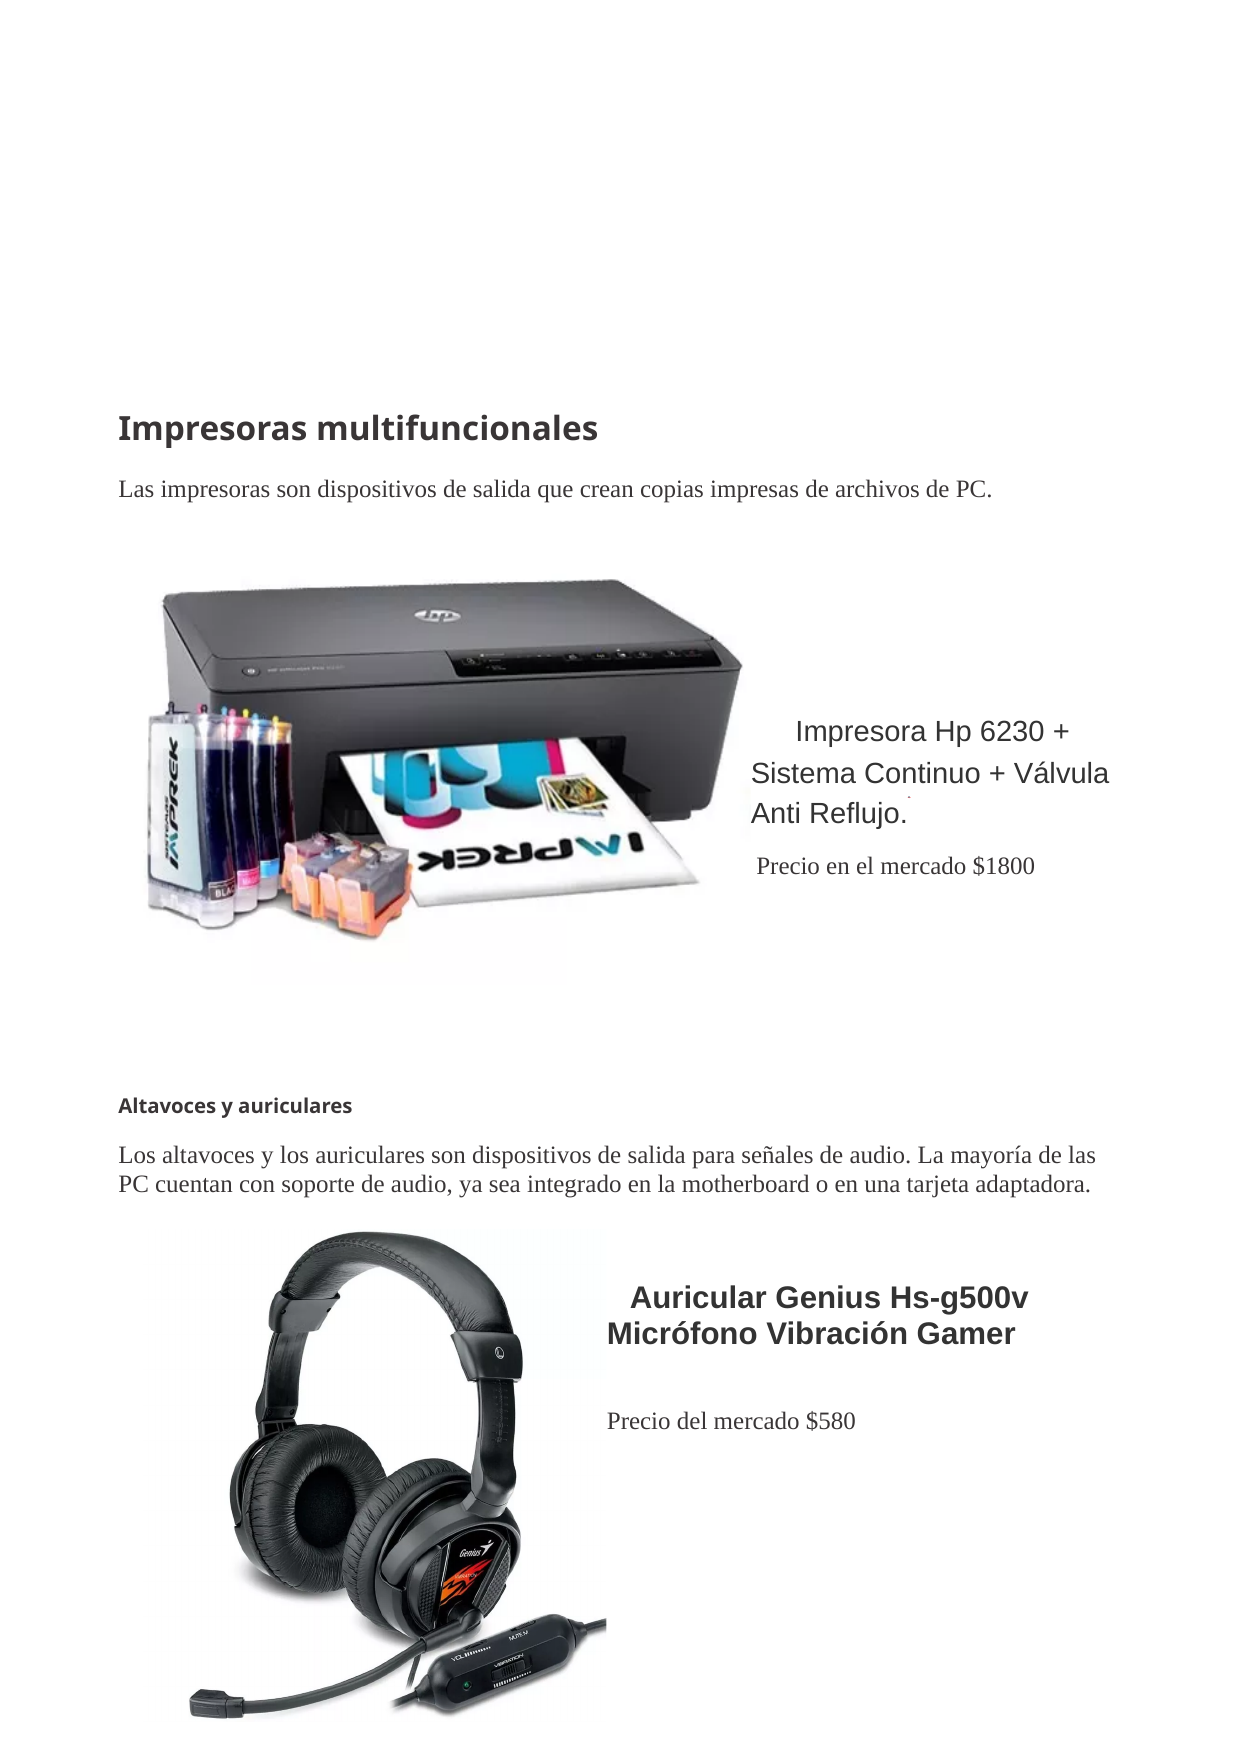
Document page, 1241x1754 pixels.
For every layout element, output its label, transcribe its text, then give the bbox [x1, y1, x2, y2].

subtitle Auricular Genius Hs-g500v Micrófono Vibración Gamer [607, 1279, 1122, 1351]
text Altavoces y auriculares [118, 1092, 1122, 1120]
subtitle [118, 1279, 142, 1351]
text [118, 1406, 142, 1435]
text Las impresoras son dispositivos de salida que crean copias impresas de archivos de PC. [118, 474, 1122, 503]
text Precio del mercado $580 [607, 1406, 1122, 1435]
text Los altavoces y los auriculares son dispositivos de salida para señales de audio. La mayoría de las PC cuentan con soporte de audio, ya sea integrado en la motherboard o en una tarjeta adaptadora. [118, 1140, 1122, 1197]
text Precio en el mercado $1800 [751, 851, 1122, 881]
picture [114, 557, 751, 985]
picture [142, 1229, 607, 1722]
text Impresoras multifuncionales [118, 405, 1122, 450]
text Impresora Hp 6230 + Sistema Continuo + Válvula Anti Reflujo. [751, 710, 1122, 830]
